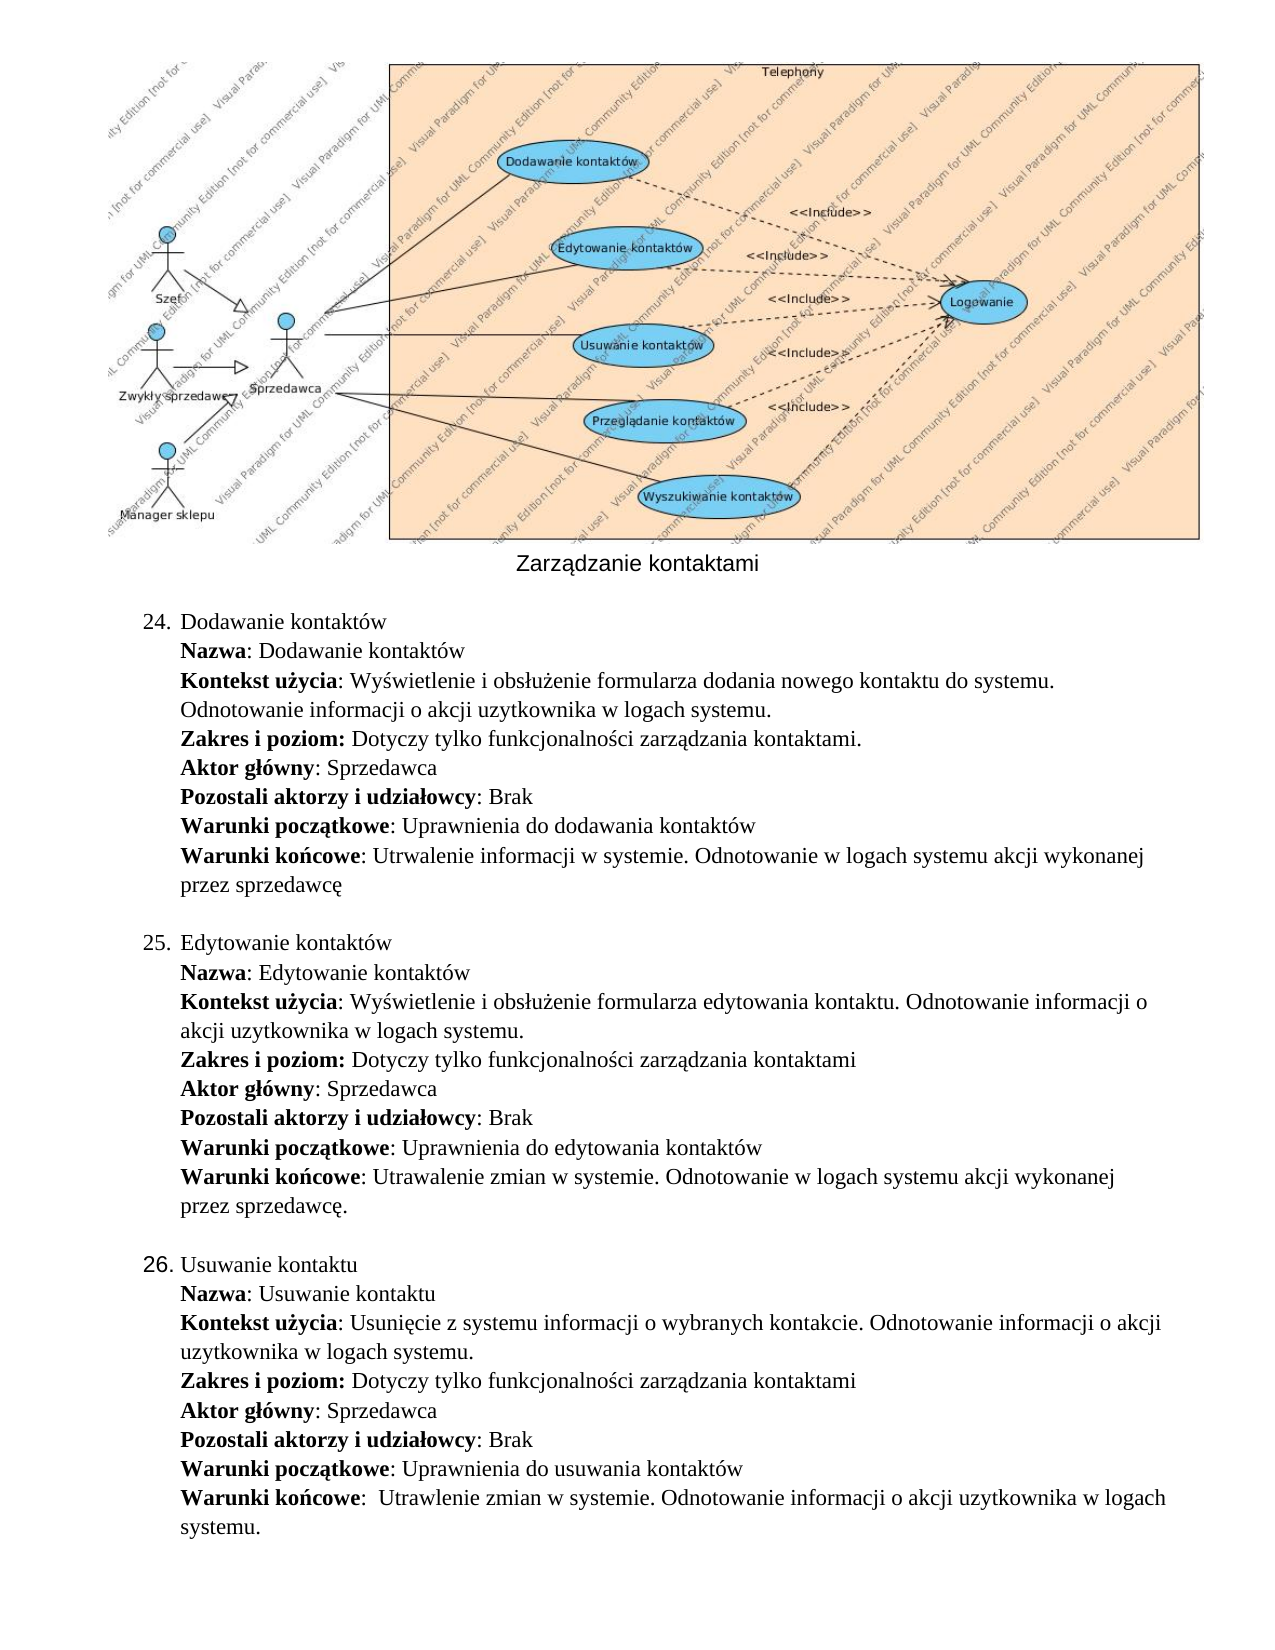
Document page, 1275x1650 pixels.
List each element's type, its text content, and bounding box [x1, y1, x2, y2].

text Zarządzanie kontaktami [105, 551, 1170, 576]
text Nazwa: Edytowanie kontaktów [180, 959, 1170, 985]
list Usuwanie kontaktu [143, 1251, 1170, 1277]
text Kontekst użycia: Usunięcie z systemu informacji o wybranych kontakcie. Odnotowanie informacji o akcji uzytkownika w logach systemu. [180, 1310, 1170, 1365]
text Pozostali aktorzy i udziałowcy: Brak [180, 1105, 1170, 1131]
text Pozostali aktorzy i udziałowcy: Brak [180, 1427, 1170, 1452]
text Aktor główny: Sprzedawca [180, 1398, 1170, 1423]
text Kontekst użycia: Wyświetlenie i obsłużenie formularza edytowania kontaktu. Odnotowanie informacji o akcji uzytkownika w logach systemu. [180, 989, 1170, 1043]
text Pozostali aktorzy i udziałowcy: Brak [180, 784, 1170, 810]
text Zakres i poziom: Dotyczy tylko funkcjonalności zarządzania kontaktami [180, 1368, 1170, 1394]
list Dodawanie kontaktów [143, 609, 1170, 635]
text Aktor główny: Sprzedawca [180, 755, 1170, 781]
text Warunki początkowe: Uprawnienia do dodawania kontaktów [180, 813, 1170, 839]
list Edytowanie kontaktów [143, 930, 1170, 956]
text Warunki końcowe: Utrwalenie informacji w systemie. Odnotowanie w logach systemu akcji wykonanej przez sprzedawcę [180, 843, 1170, 897]
text Warunki początkowe: Uprawnienia do edytowania kontaktów [180, 1134, 1170, 1160]
text Warunki końcowe: Utrawlenie zmian w systemie. Odnotowanie informacji o akcji uzytkownika w logach systemu. [180, 1485, 1170, 1540]
text Aktor główny: Sprzedawca [180, 1076, 1170, 1102]
text Warunki początkowe: Uprawnienia do usuwania kontaktów [180, 1456, 1170, 1481]
text Zakres i poziom: Dotyczy tylko funkcjonalności zarządzania kontaktami [180, 1047, 1170, 1072]
text Warunki końcowe: Utrawalenie zmian w systemie. Odnotowanie w logach systemu akcji wykonanej przez sprzedawcę. [180, 1164, 1170, 1218]
text Nazwa: Usuwanie kontaktu [180, 1281, 1170, 1306]
text Zakres i poziom: Dotyczy tylko funkcjonalności zarządzania kontaktami. [180, 726, 1170, 751]
picture [108, 62, 1204, 544]
text Kontekst użycia: Wyświetlenie i obsłużenie formularza dodania nowego kontaktu do systemu. Odnotowanie informacji o akcji uzytkownika w logach systemu. [180, 668, 1170, 722]
text Nazwa: Dodawanie kontaktów [180, 638, 1170, 664]
